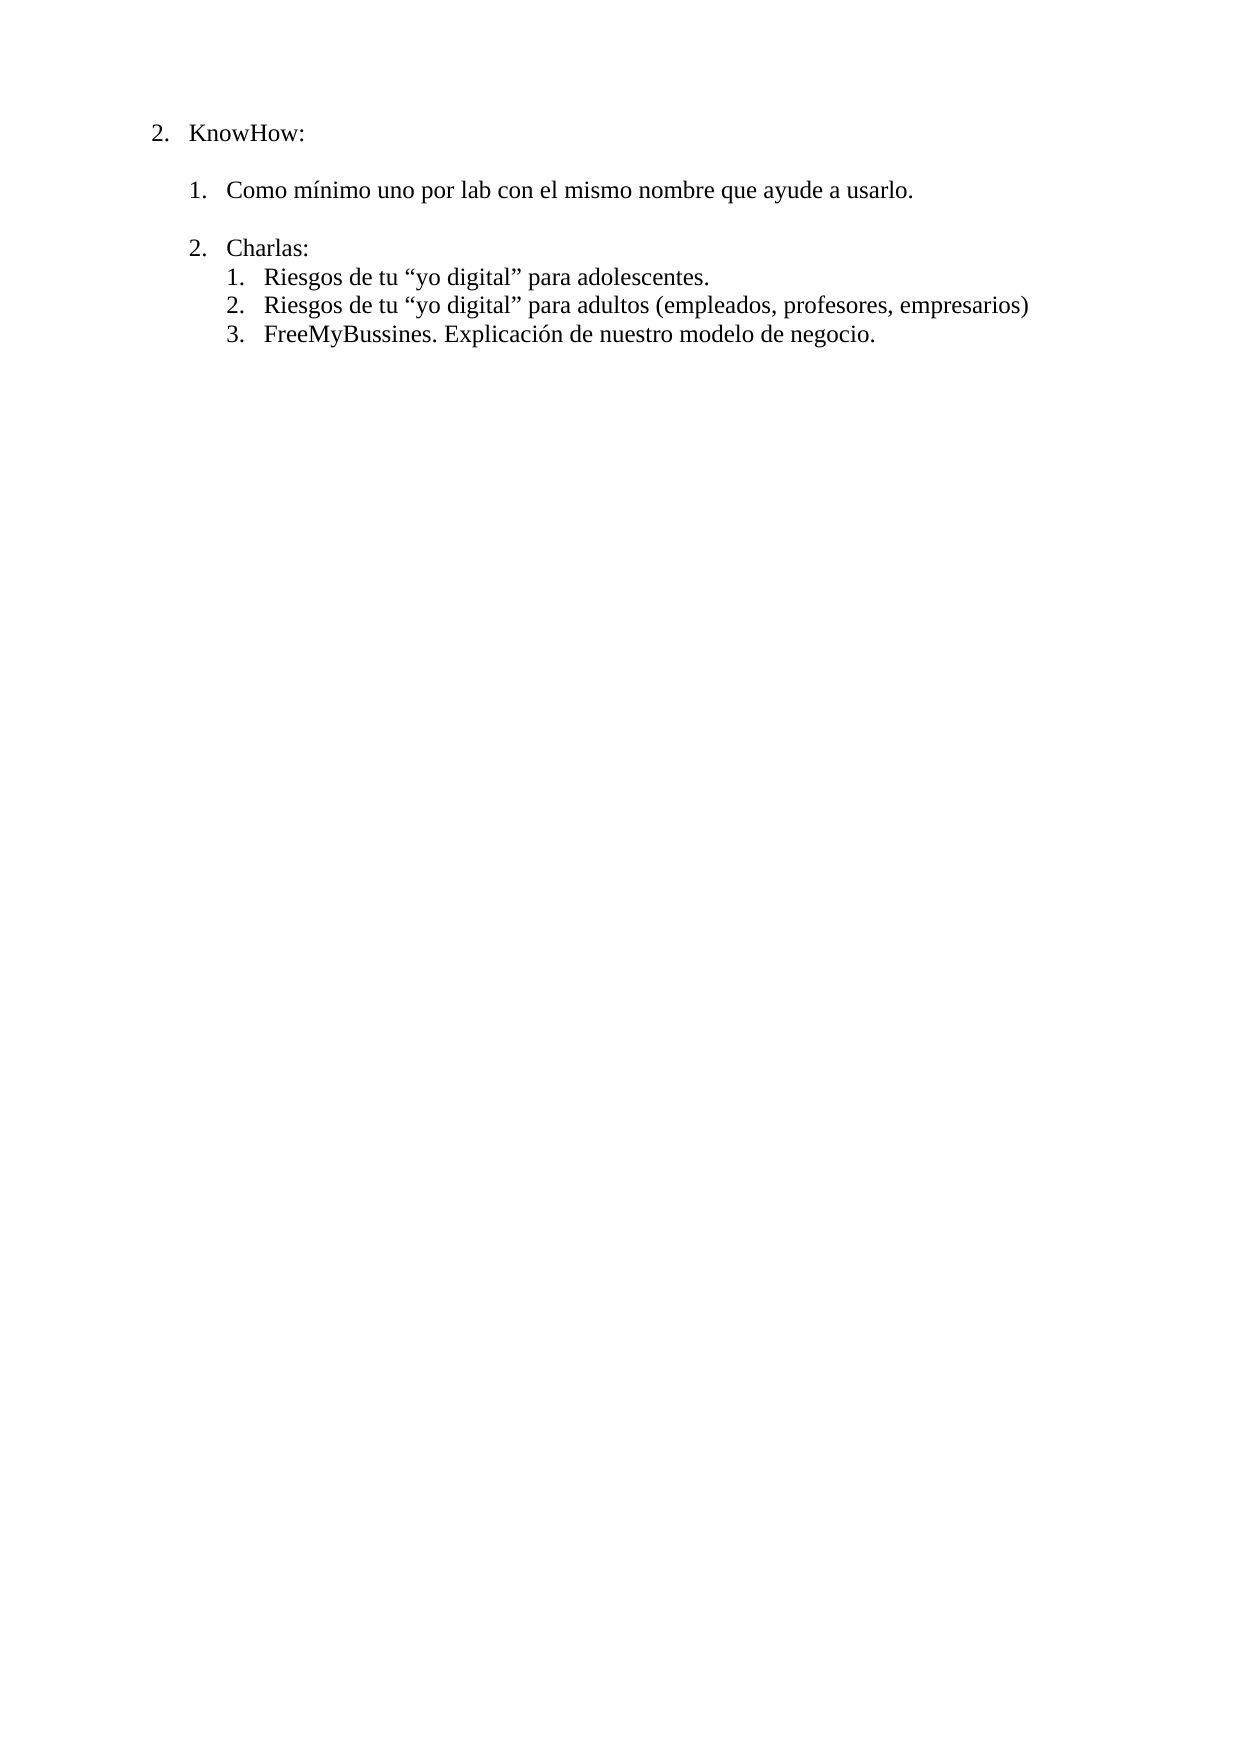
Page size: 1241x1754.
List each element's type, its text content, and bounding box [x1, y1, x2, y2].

list KnowHow: [151, 118, 1145, 147]
list Riesgos de tu “yo digital” para adolescentes. [226, 262, 1145, 291]
list Como mínimo uno por lab con el mismo nombre que ayude a usarlo. [188, 176, 1145, 204]
list Riesgos de tu “yo digital” para adultos (empleados, profesores, empresarios) [226, 291, 1145, 319]
list Charlas: [188, 233, 1145, 262]
list FreeMyBussines. Explicación de nuestro modelo de negocio. [226, 319, 1145, 348]
